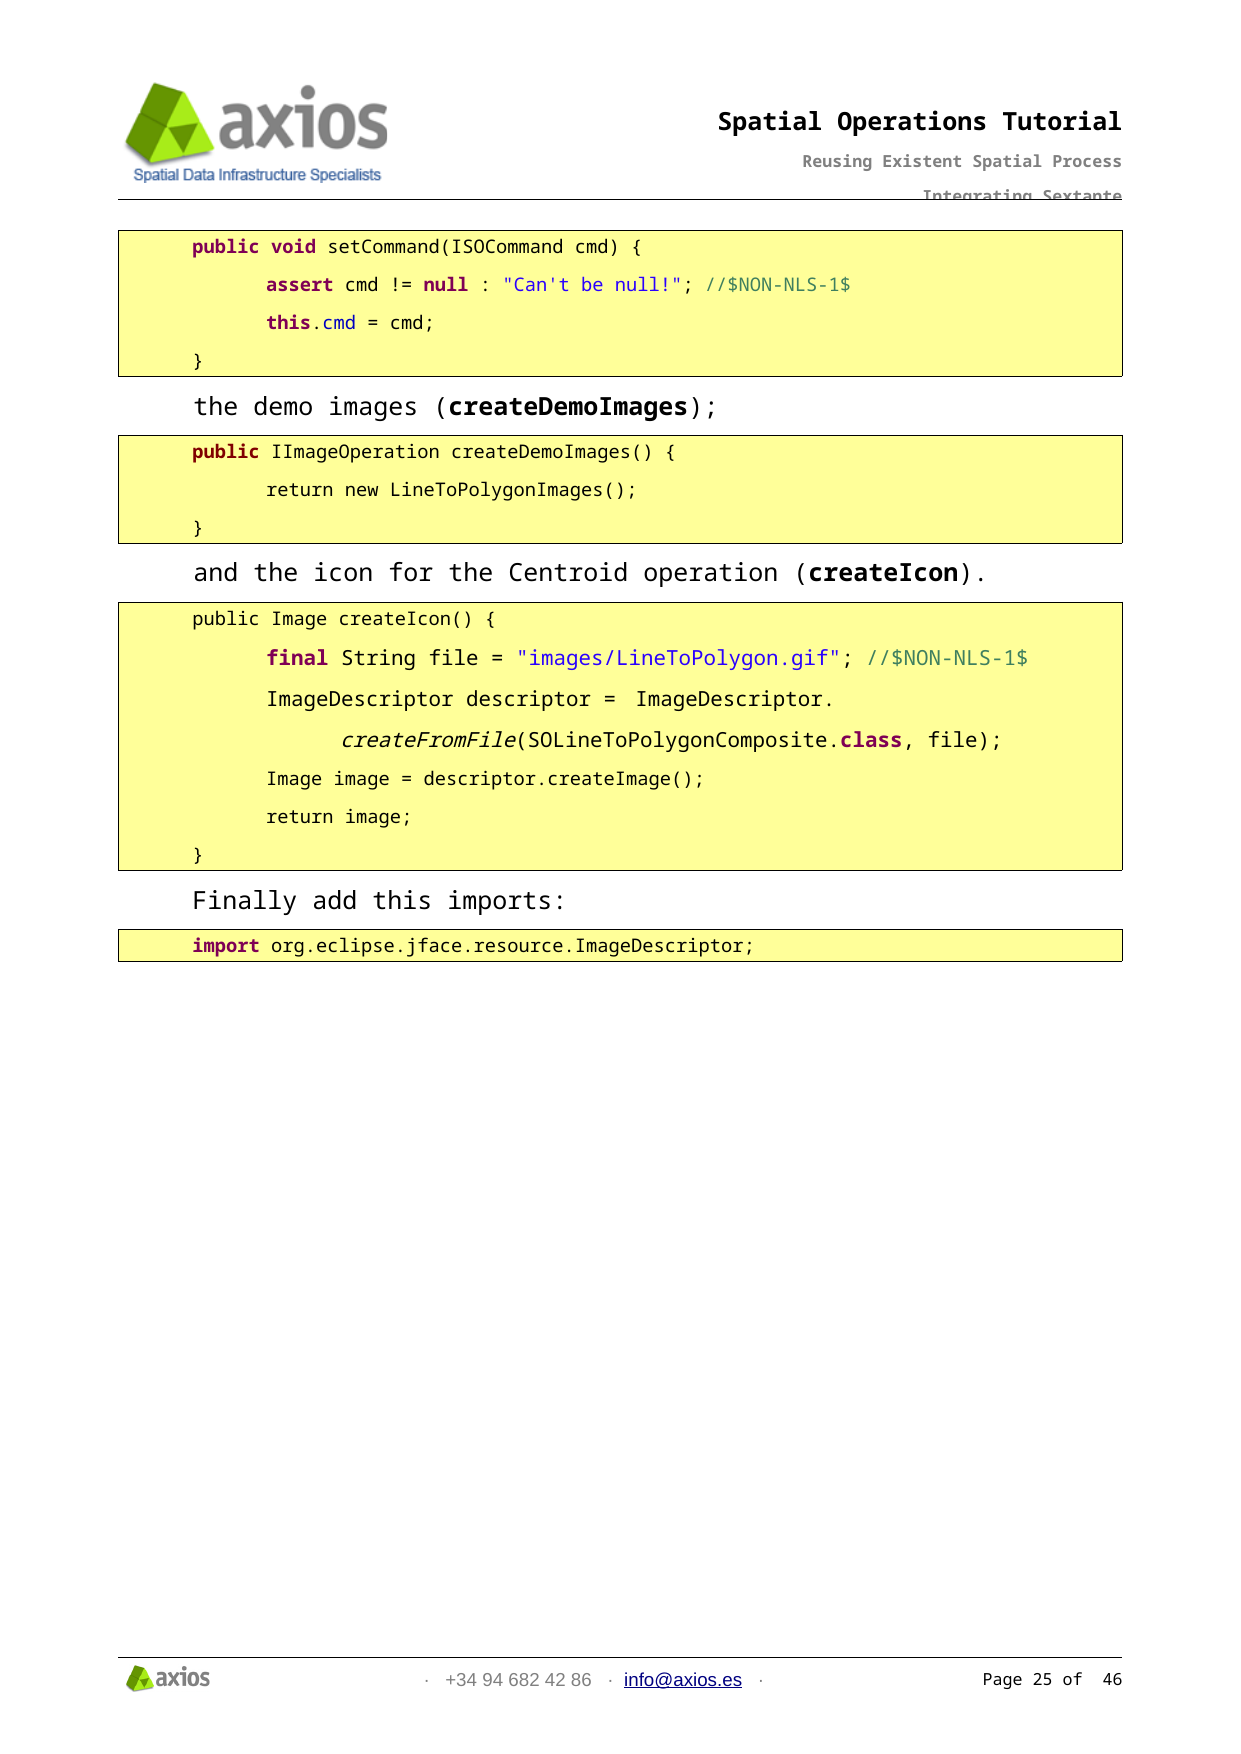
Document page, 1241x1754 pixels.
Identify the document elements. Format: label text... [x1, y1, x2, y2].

text public Image createIcon() { [119, 603, 1122, 630]
picture [121, 81, 388, 183]
text } [119, 511, 1122, 543]
text final String file = "images/LineToPolygon.gif"; //$NON-NLS-1$ [119, 640, 1122, 671]
text return image; [119, 801, 1122, 829]
text this.cmd = cmd; [119, 306, 1122, 334]
text ImageDescriptor descriptor = ImageDescriptor. [119, 681, 1122, 712]
text public void setCommand(ISOCommand cmd) { [119, 231, 1122, 258]
text } [119, 344, 1122, 376]
picture [126, 1664, 210, 1692]
text Finally add this imports: [118, 883, 1122, 917]
text public IImageOperation createDemoImages() { [119, 436, 1122, 463]
text } [119, 838, 1122, 870]
text import org.eclipse.jface.resource.ImageDescriptor; [119, 930, 1122, 961]
text Image image = descriptor.createImage(); [119, 762, 1122, 791]
text createFromFile(SOLineToPolygonComposite.class, file); [119, 722, 1122, 753]
list the demo images (createDemoImages); [156, 388, 1122, 422]
list and the icon for the Centroid operation (createIcon). [156, 555, 1122, 589]
text return new LineToPolygonImages(); [119, 473, 1122, 501]
text assert cmd != null : "Can't be null!"; //$NON-NLS-1$ [119, 268, 1122, 297]
